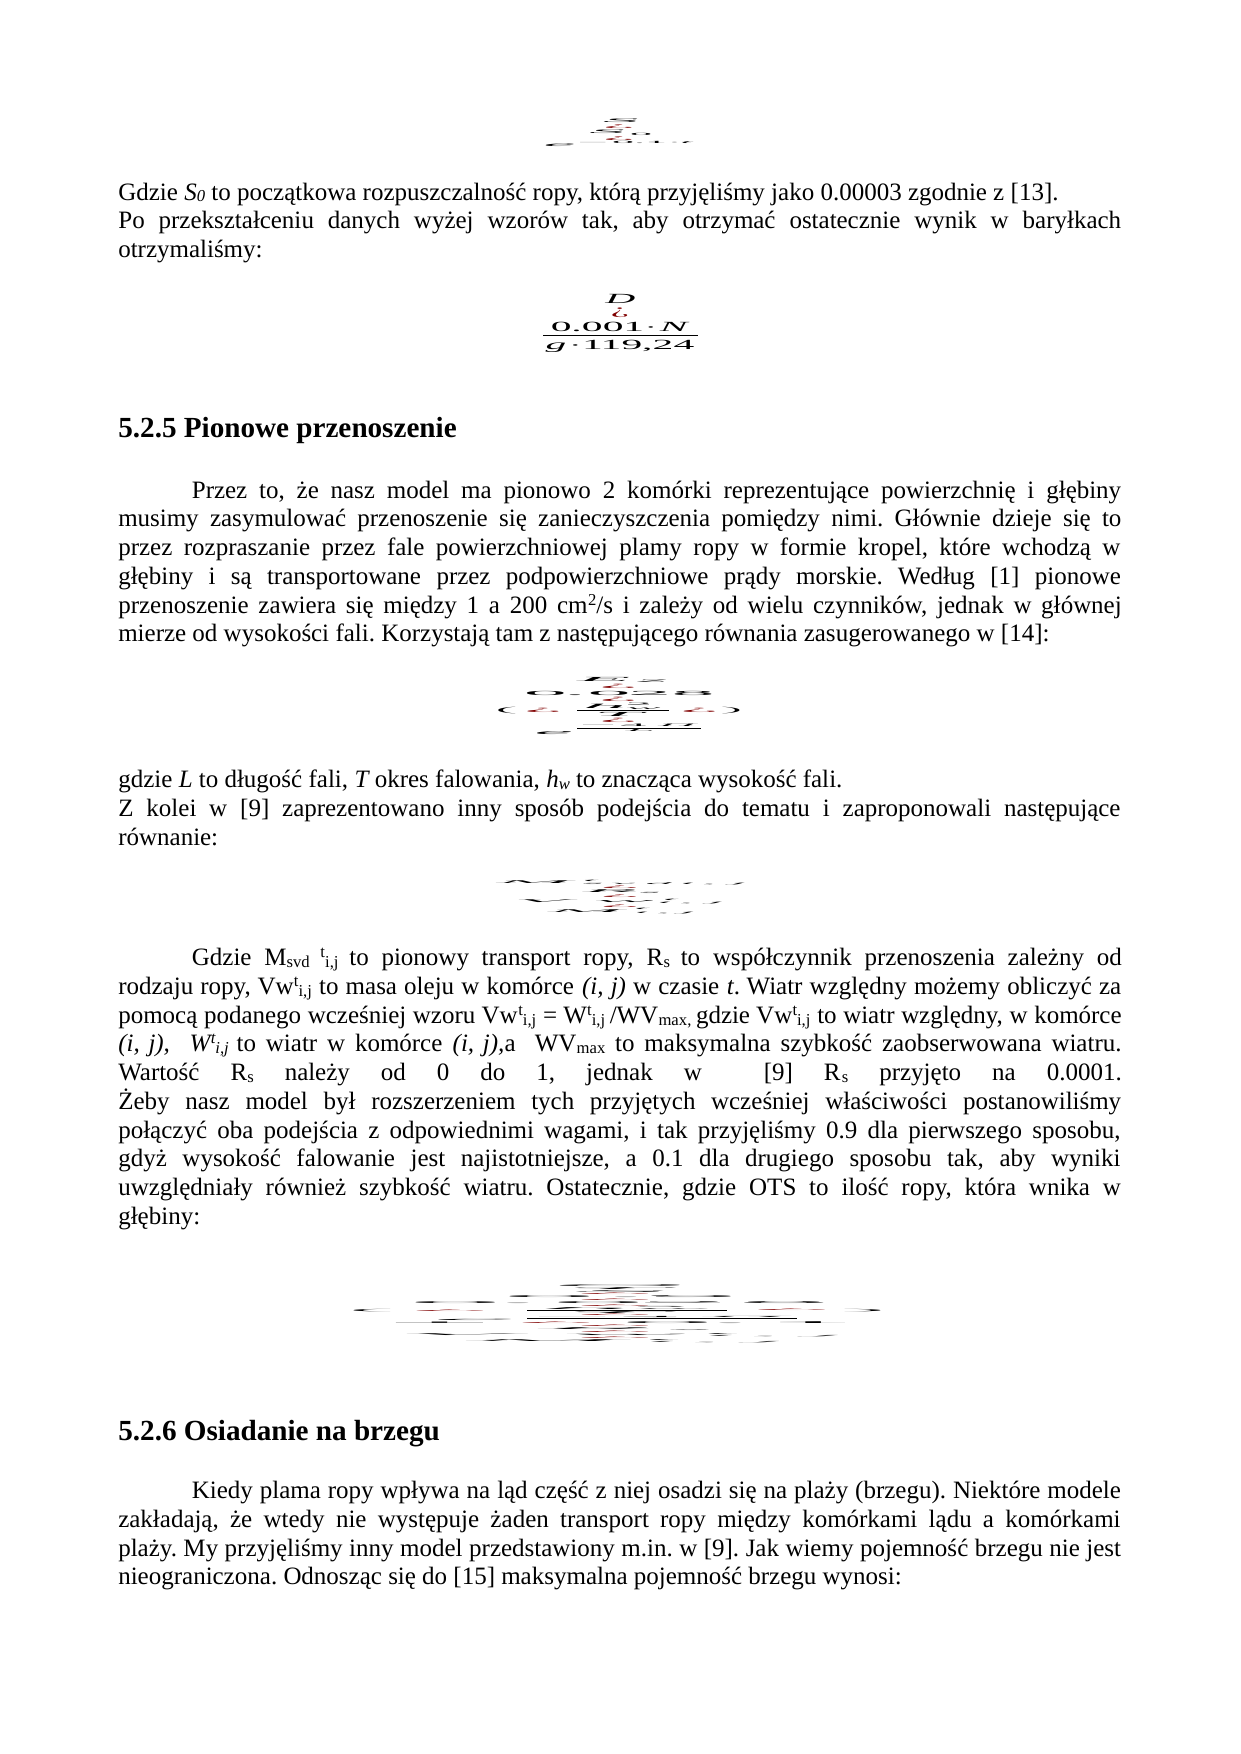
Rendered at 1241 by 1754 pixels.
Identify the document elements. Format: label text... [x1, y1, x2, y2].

text 5.2.6 Osiadanie na brzegu [118, 1413, 1122, 1446]
text 5.2.5 Pionowe przenoszenie [118, 410, 1122, 443]
text Z kolei w [9] zaprezentowano inny sposób podejścia do tematu i zaproponowali następujące równanie: [118, 793, 1122, 850]
text gdzie L to długość fali, T okres falowania, hw to znacząca wysokość fali. [118, 764, 1122, 793]
text Przez to, że nasz model ma pionowo 2 komórki reprezentujące powierzchnię i głębiny musimy zasymulować przenoszenie się zanieczyszczenia pomiędzy nimi. Głównie dzieje się to przez rozpraszanie przez fale powierzchniowej plamy ropy w formie kropel, które wchodzą w głębiny i są transportowane przez podpowierzchniowe prądy morskie. Według [1] pionowe przenoszenie zawiera się między 1 a 200 cm2/s i zależy od wielu czynników, jednak w głównej mierze od wysokości fali. Korzystają tam z następującego równania zasugerowanego w [14]: [118, 475, 1122, 647]
text Gdzie S0 to początkowa rozpuszczalność ropy, którą przyjęliśmy jako 0.00003 zgodnie z [13]. [118, 177, 1122, 205]
text Kiedy plama ropy wpływa na ląd część z niej osadzi się na plaży (brzegu). Niektóre modele zakładają, że wtedy nie występuje żaden transport ropy między komórkami lądu a komórkami plaży. My przyjęliśmy inny model przedstawiony m.in. w [9]. Jak wiemy pojemność brzegu nie jest nieograniczona. Odnosząc się do [15] maksymalna pojemność brzegu wynosi: [118, 1475, 1122, 1590]
text Gdzie Msvd ti,j to pionowy transport ropy, Rs to współczynnik przenoszenia zależny od rodzaju ropy, Vwti,j to masa oleju w komórce (i, j) w czasie t. Wiatr względny możemy obliczyć za pomocą podanego wcześniej wzoru Vwti,j = Wti,j /WVmax, gdzie Vwti,j to wiatr względny, w komórce (i, j), Wti,j to wiatr w komórce (i, j),a WVmax to maksymalna szybkość zaobserwowana wiatru. Wartość Rs należy od 0 do 1, jednak w [9] Rs przyjęto na 0.0001. Żeby nasz model był rozszerzeniem tych przyjętych wcześniej właściwości postanowiliśmy połączyć oba podejścia z odpowiednimi wagami, i tak przyjęliśmy 0.9 dla pierwszego sposobu, gdyż wysokość falowanie jest najistotniejsze, a 0.1 dla drugiego sposobu tak, aby wyniki uwzględniały również szybkość wiatru. Ostatecznie, gdzie OTS to ilość ropy, która wnika w głębiny: [118, 942, 1122, 1230]
text Po przekształceniu danych wyżej wzorów tak, aby otrzymać ostatecznie wynik w baryłkach otrzymaliśmy: [118, 205, 1122, 263]
